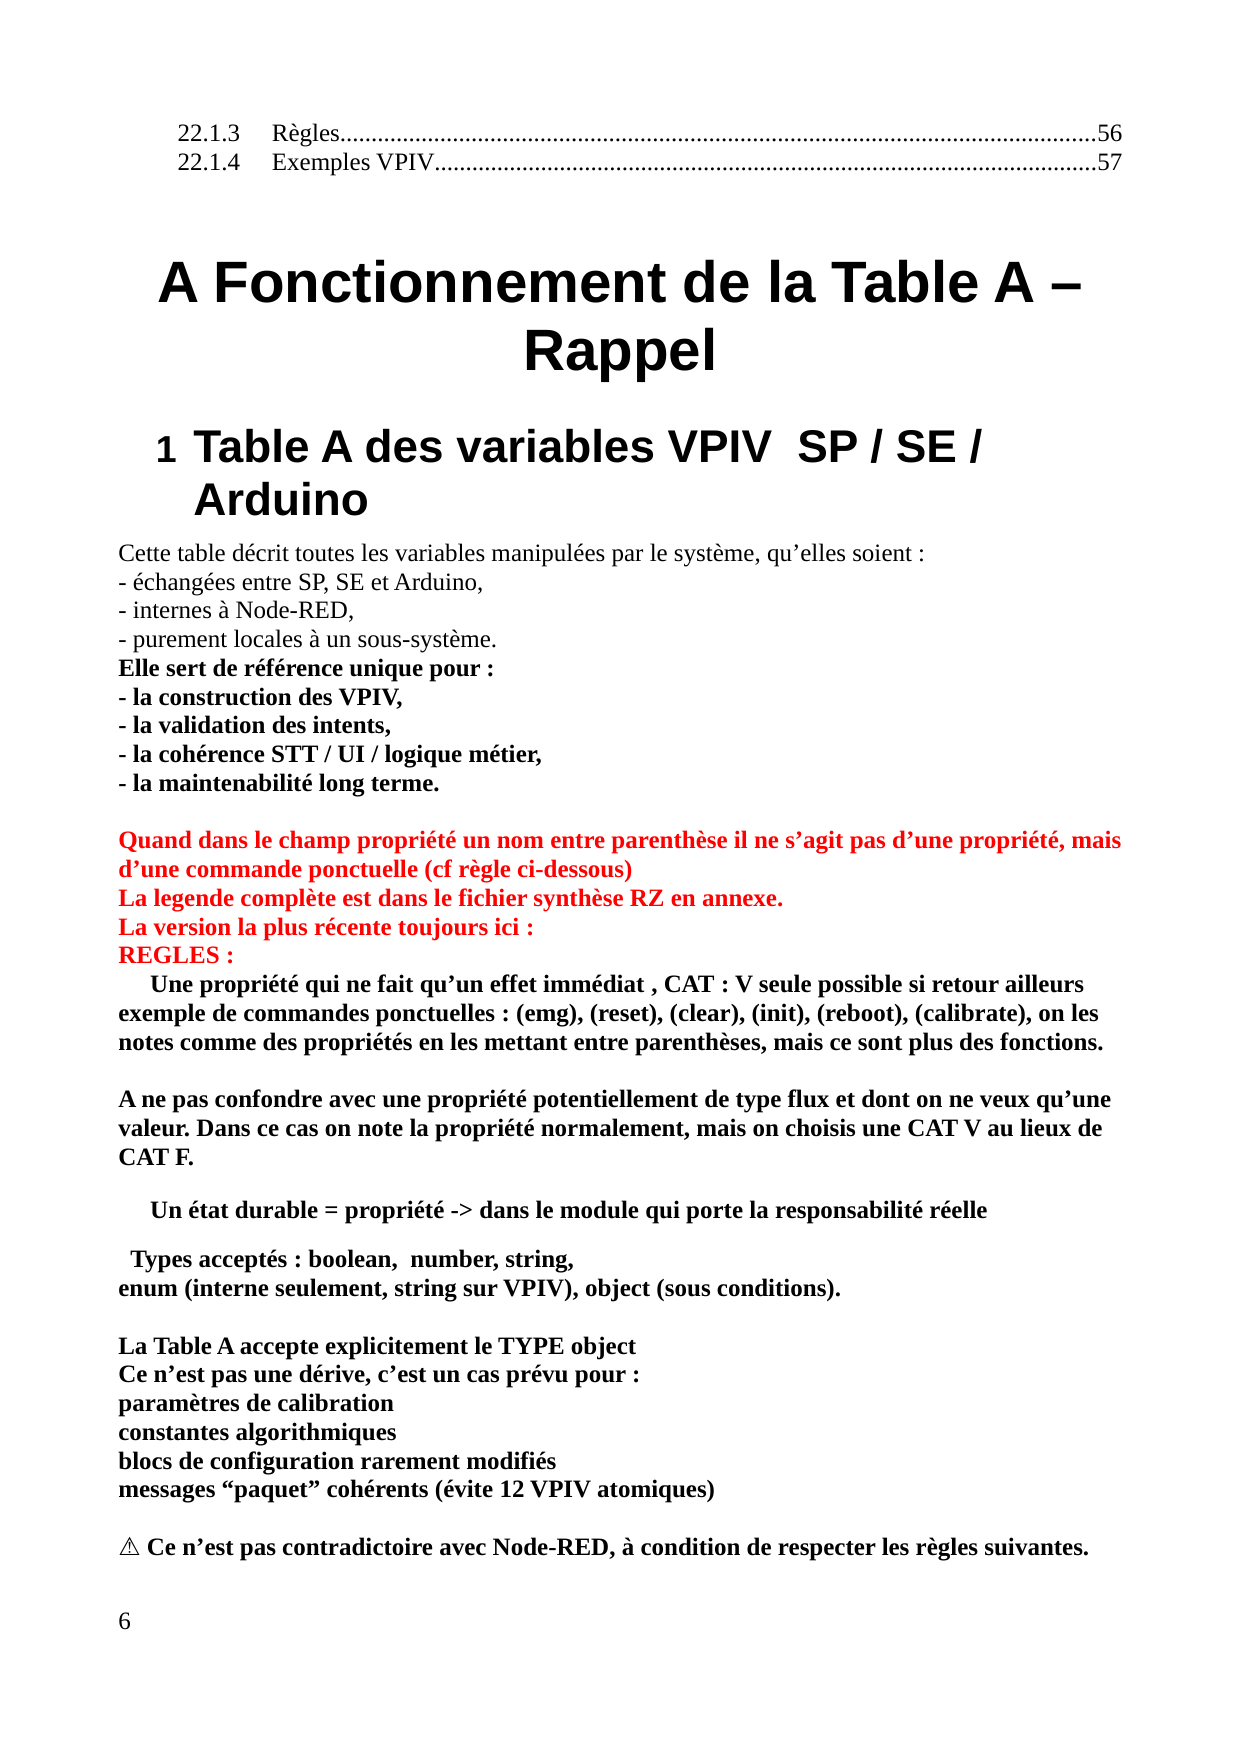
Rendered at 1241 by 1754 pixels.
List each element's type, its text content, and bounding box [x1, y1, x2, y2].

text A ne pas confondre avec une propriété potentiellement de type flux et dont on ne veux qu’une valeur. Dans ce cas on note la propriété normalement, mais on choisis une CAT V au lieux de CAT F. [118, 1084, 1122, 1170]
text 22.1.3 📏 Règles 56 [177, 118, 1122, 147]
text La legende complète est dans le fichier synthèse RZ en annexe. La version la plus récente toujours ici : [118, 883, 1122, 940]
text Types acceptés : boolean, number, string, enum (interne seulement, string sur VPIV), object (sous conditions). [118, 1244, 1122, 1331]
text Cette table décrit toutes les variables manipulées par le système, qu’elles soient : - échangées entre SP, SE et Arduino, - internes à Node-RED, - purement locales à un sous-système. [118, 538, 1122, 653]
title A Fonctionnement de la Table A – Rappel [118, 248, 1122, 382]
text Elle sert de référence unique pour : - la construction des VPIV, - la validation des intents, - la cohérence STT / UI / logique métier, - la maintenabilité long terme. Quand dans le champ propriété un nom entre parenthèse il ne s’agit pas d’une propriété, mais d’une commande ponctuelle (cf règle ci-dessous) [118, 653, 1122, 883]
text 🔹 Un état durable = propriété -> dans le module qui porte la responsabilité réelle [118, 1195, 1122, 1224]
text La Table A accepte explicitement le TYPE object Ce n’est pas une dérive, c’est un cas prévu pour : [118, 1331, 1122, 1388]
text 22.1.4 🔌 Exemples VPIV 57 [177, 147, 1122, 176]
subtitle Table A des variables VPIV SP / SE / Arduino [156, 420, 1122, 525]
text paramètres de calibration constantes algorithmiques blocs de configuration rarement modifiés messages “paquet” cohérents (évite 12 VPIV atomiques) ⚠️ Ce n’est pas contradictoire avec Node-RED, à condition de respecter les règles suivantes. [118, 1388, 1122, 1561]
text REGLES : 🔹 Une propriété qui ne fait qu’un effet immédiat , CAT : V seule possible si retour ailleurs exemple de commandes ponctuelles : (emg), (reset), (clear), (init), (reboot), (calibrate), on les notes comme des propriétés en les mettant entre parenthèses, mais ce sont plus des fonctions. [118, 940, 1122, 1055]
